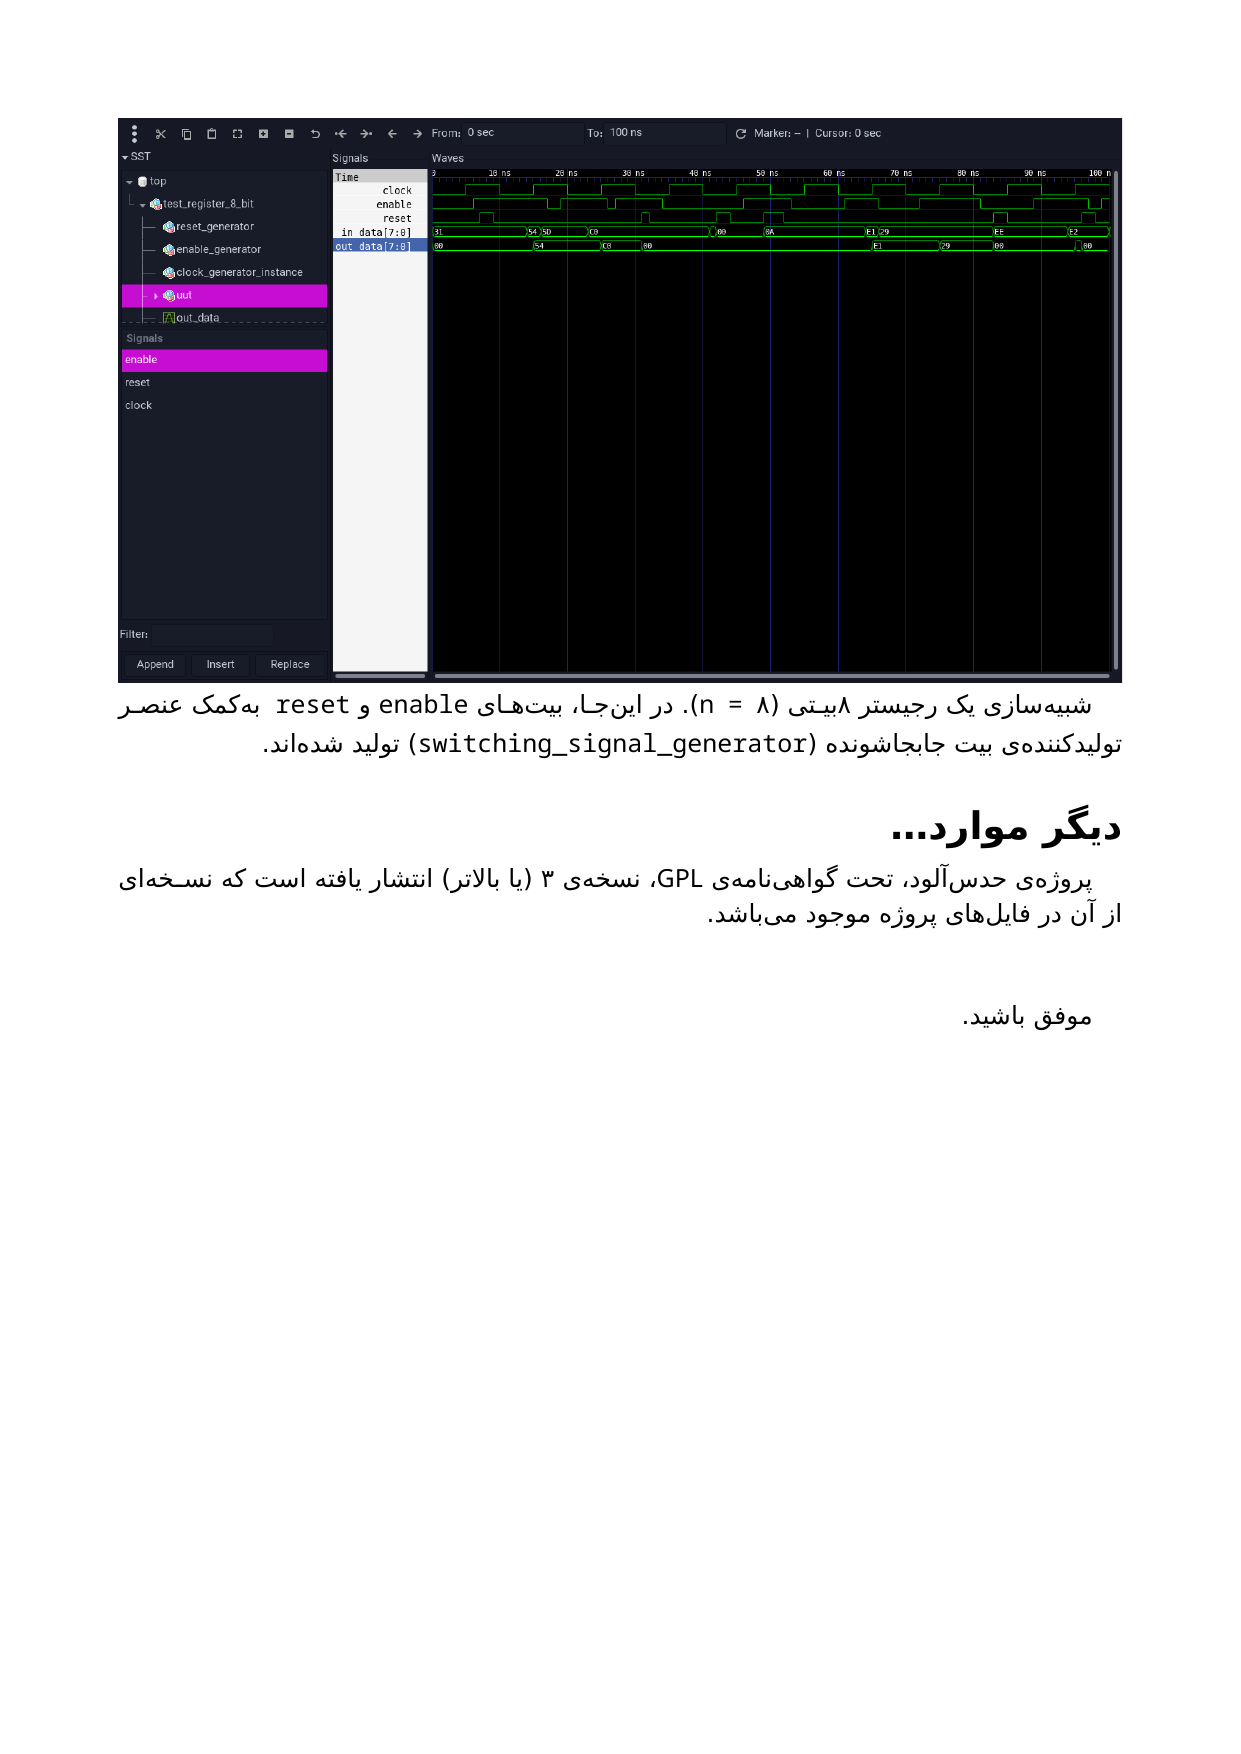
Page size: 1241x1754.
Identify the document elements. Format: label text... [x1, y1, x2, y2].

text موفق باشید. [118, 1001, 1122, 1030]
subtitle دیگر موارد… [118, 804, 1122, 848]
text شبیه‌سازی یک رجیستر ۸بیتی (n = ۸). در این‌جا، بیت‌های enable و reset به‌کمک عنصر تولیدکننده‌ی بیت جابجاشونده (switching_signal_generator) تولید شده‌اند. [118, 683, 1122, 759]
picture [118, 118, 1123, 683]
text پروژه‌ی حدس‌آلود، تحت گواهی‌نامه‌ی GPL، نسخه‌ی ۳ (یا بالاتر) انتشار یافته است که نسخه‌ای از آن در فایل‌های پروژه موجود می‌باشد. [118, 861, 1122, 928]
